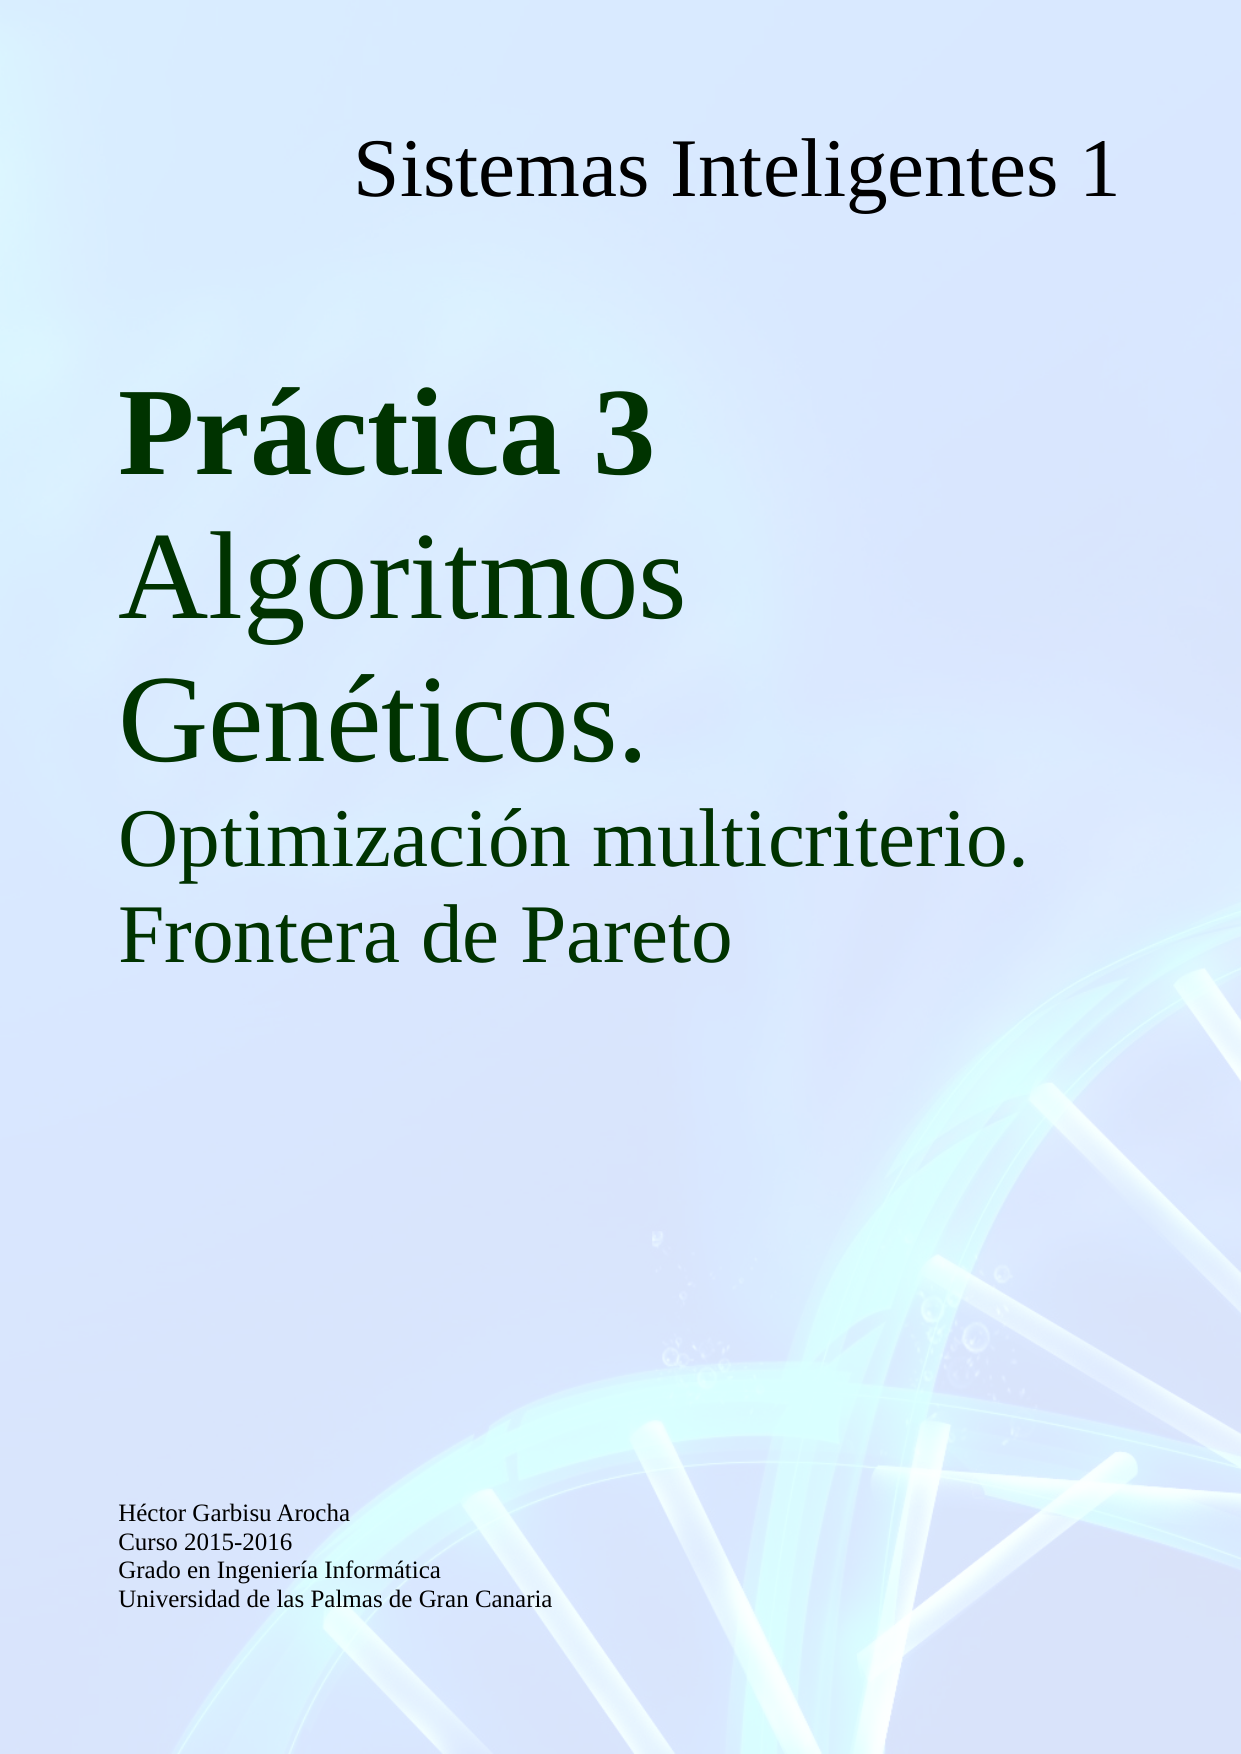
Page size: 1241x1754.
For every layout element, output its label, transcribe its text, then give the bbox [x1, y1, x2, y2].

text Universidad de las Palmas de Gran Canaria [118, 1584, 1122, 1613]
text Práctica 3 [118, 358, 1122, 501]
text Algoritmos Genéticos. Optimización multicriterio. Frontera de Pareto [118, 501, 1122, 981]
text Sistemas Inteligentes 1 [118, 118, 1122, 214]
text Curso 2015-2016 [118, 1527, 1122, 1556]
text Grado en Ingeniería Informática [118, 1556, 1122, 1584]
text Héctor Garbisu Arocha [118, 1498, 1122, 1527]
